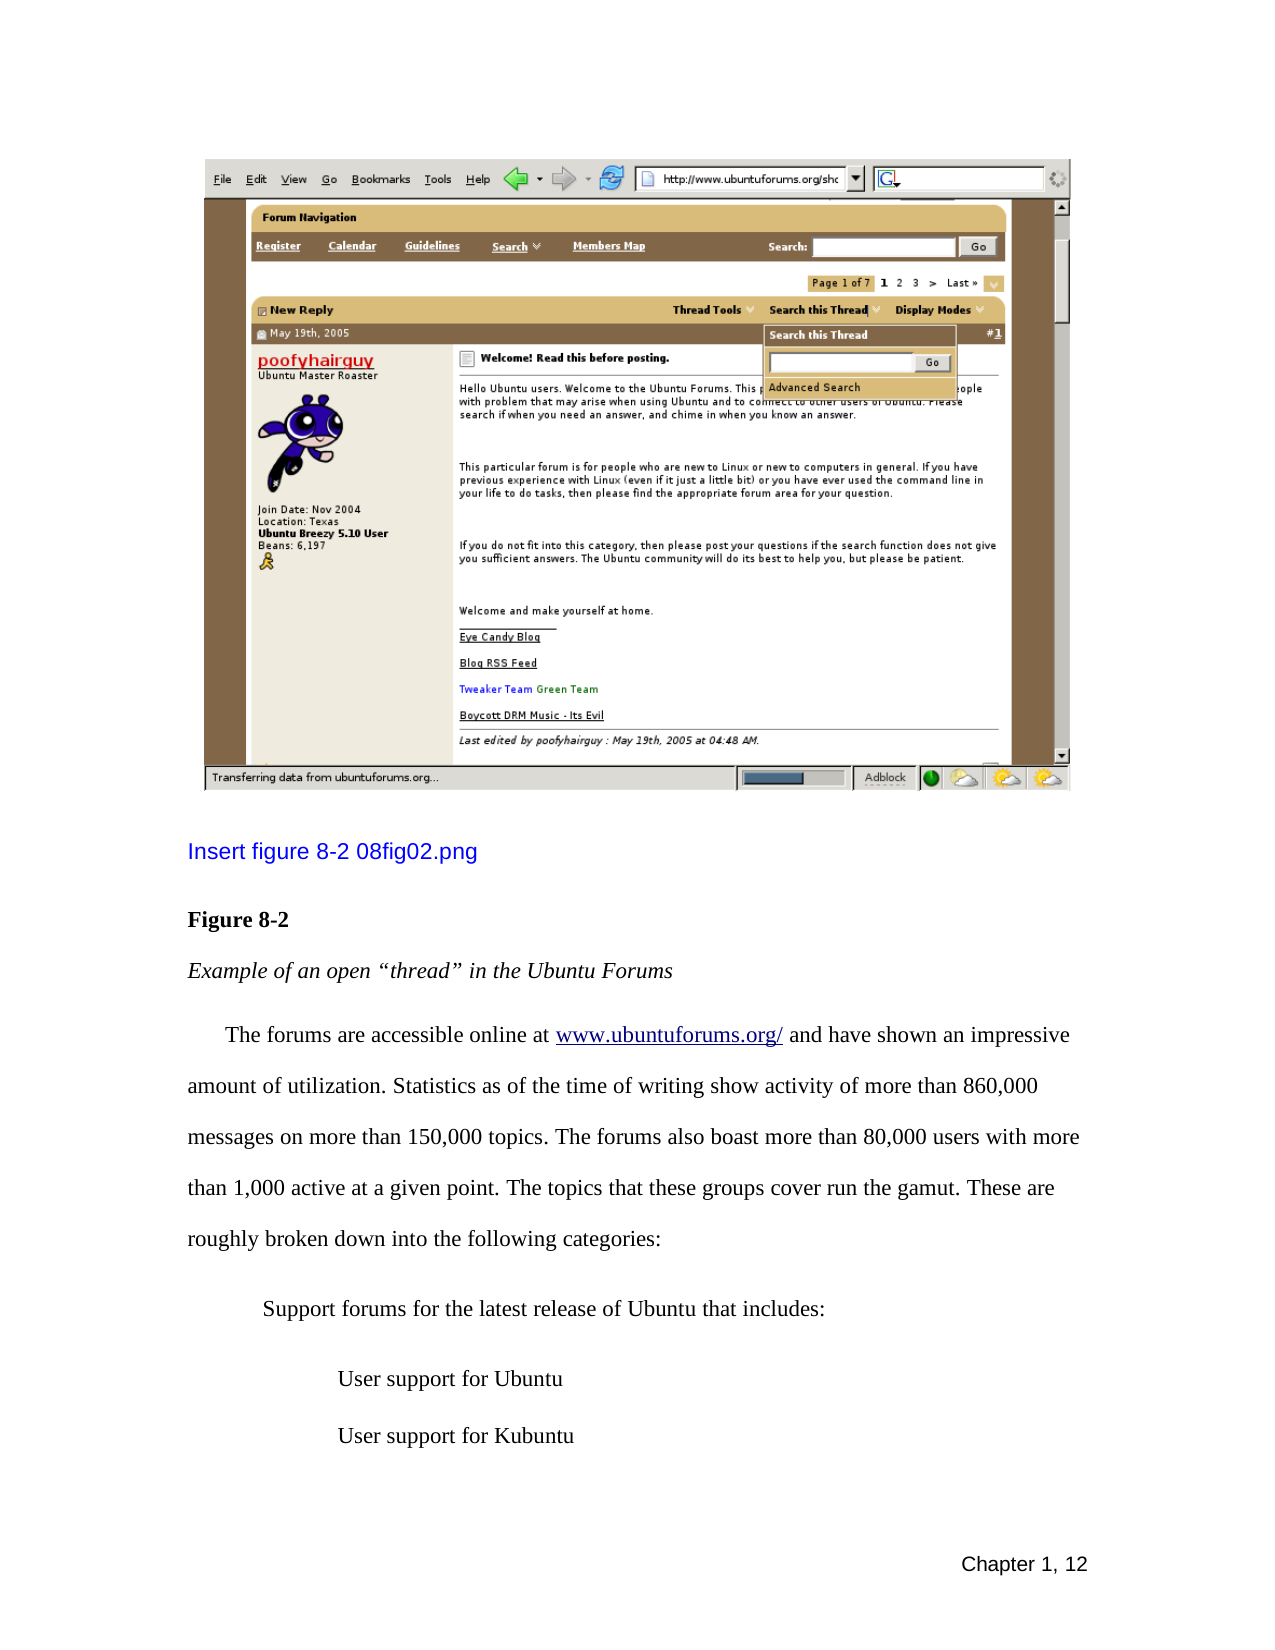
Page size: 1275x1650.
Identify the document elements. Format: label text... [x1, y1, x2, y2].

text The forums are accessible online at www.ubuntuforums.org/ and have shown an impressive amount of utilization. Statistics as of the time of writing show activity of more than 860,000 messages on more than 150,000 topics. The forums also boast more than 80,000 users with more than 1,000 active at a given point. The topics that these groups cover run the gamut. These are roughly broken down into the following categories: [187, 1022, 1087, 1252]
text User support for Ubuntu [262, 1366, 1012, 1391]
text Figure 8-2 [187, 907, 1087, 933]
picture [204, 159, 1071, 791]
text Example of an open “thread” in the Ubuntu Forums [187, 958, 1087, 984]
text User support for Kubuntu [262, 1423, 1012, 1448]
text Support forums for the latest release of Ubuntu that includes: [187, 1296, 1012, 1321]
text Insert figure 8-2 08fig02.png [187, 839, 1087, 865]
